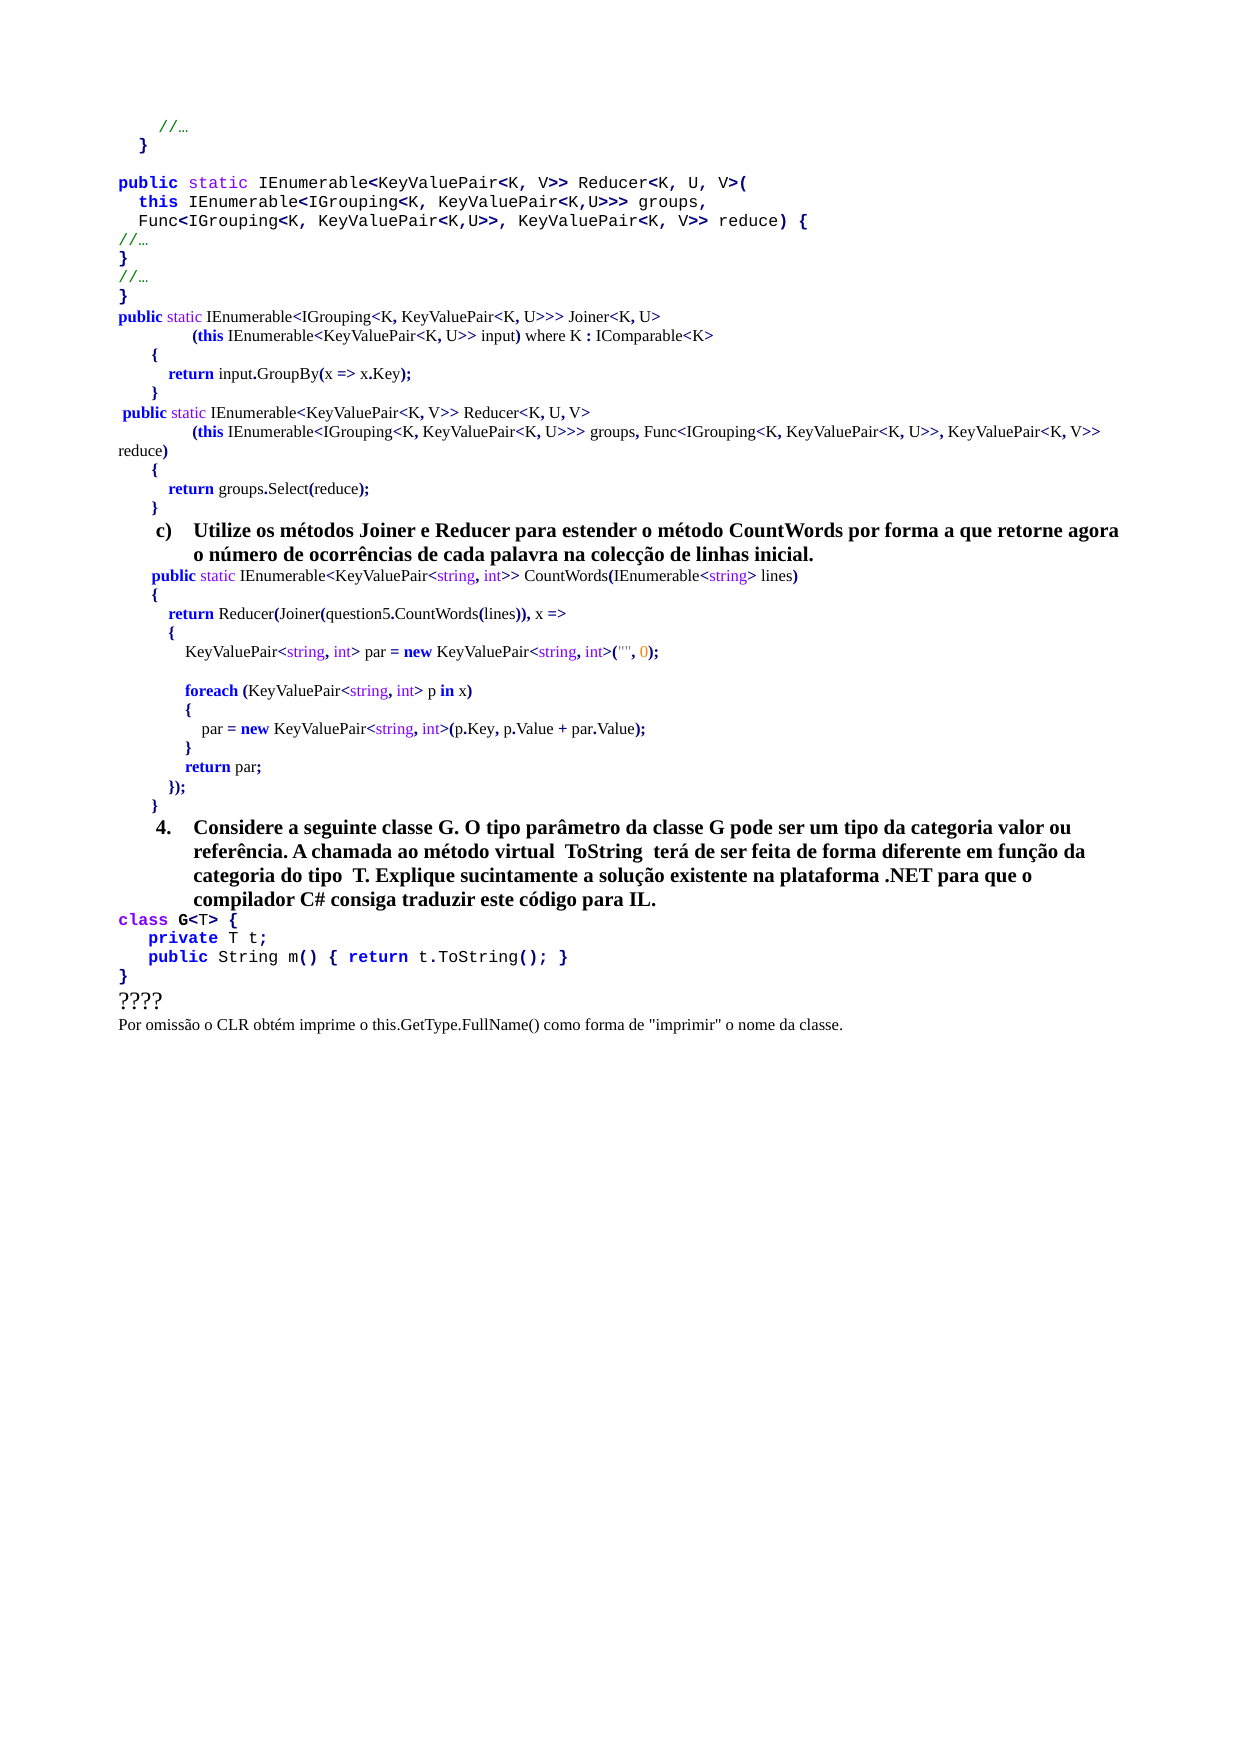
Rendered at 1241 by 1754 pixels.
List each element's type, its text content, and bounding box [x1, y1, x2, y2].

text } [118, 738, 1122, 757]
text public static IEnumerable<KeyValuePair<K, V>> Reducer<K, U, V> [118, 402, 1122, 422]
text return Reducer(Joiner(question5.CountWords(lines)), x => [118, 604, 1122, 623]
text private T t; [118, 930, 1122, 949]
list Considere a seguinte classe G. O tipo parâmetro da classe G pode ser um tipo da categoria valor ou referência. A chamada ao método virtual ToString terá de ser feita de forma diferente em função da categoria do tipo T. Explique sucintamente a solução existente na plataforma .NET para que o compilador C# consiga traduzir este código para IL. [156, 815, 1122, 911]
text } [118, 796, 1122, 815]
text { [118, 623, 1122, 642]
text class G<T> { [118, 911, 1122, 930]
text this IEnumerable<IGrouping<K, KeyValuePair<K,U>>> groups, [118, 193, 1122, 212]
text //… [118, 118, 1122, 137]
text { [118, 585, 1122, 604]
text public static IEnumerable<KeyValuePair<K, V>> Reducer<K, U, V>( [118, 175, 1122, 193]
text } [118, 288, 1122, 307]
text //… [118, 269, 1122, 288]
text }); [118, 776, 1122, 796]
text //… [118, 231, 1122, 250]
text foreach (KeyValuePair<string, int> p in x) [118, 681, 1122, 700]
text } [118, 383, 1122, 402]
text ???? [118, 986, 1122, 1015]
text { [118, 460, 1122, 479]
text return groups.Select(reduce); [118, 479, 1122, 498]
text return par; [118, 757, 1122, 776]
text { [118, 345, 1122, 364]
text } [118, 968, 1122, 986]
text KeyValuePair<string, int> par = new KeyValuePair<string, int>("", 0); [118, 642, 1122, 661]
text { [118, 700, 1122, 719]
text } [118, 137, 1122, 156]
text } [118, 250, 1122, 269]
text Func<IGrouping<K, KeyValuePair<K,U>>, KeyValuePair<K, V>> reduce) { [118, 212, 1122, 231]
text public static IEnumerable<IGrouping<K, KeyValuePair<K, U>>> Joiner<K, U> [118, 307, 1122, 326]
list Utilize os métodos Joiner e Reducer para estender o método CountWords por forma a que retorne agora o número de ocorrências de cada palavra na colecção de linhas inicial. [156, 517, 1122, 566]
text (this IEnumerable<KeyValuePair<K, U>> input) where K : IComparable<K> [118, 326, 1122, 345]
text public String m() { return t.ToString(); } [118, 949, 1122, 968]
text (this IEnumerable<IGrouping<K, KeyValuePair<K, U>>> groups, Func<IGrouping<K, KeyValuePair<K, U>>, KeyValuePair<K, V>> reduce) [118, 422, 1122, 460]
text par = new KeyValuePair<string, int>(p.Key, p.Value + par.Value); [118, 719, 1122, 738]
text Por omissão o CLR obtém imprime o this.GetType.FullName() como forma de "imprimir" o nome da classe. [118, 1015, 1122, 1034]
text return input.GroupBy(x => x.Key); [118, 364, 1122, 383]
text public static IEnumerable<KeyValuePair<string, int>> CountWords(IEnumerable<string> lines) [118, 566, 1122, 585]
text } [118, 498, 1122, 517]
